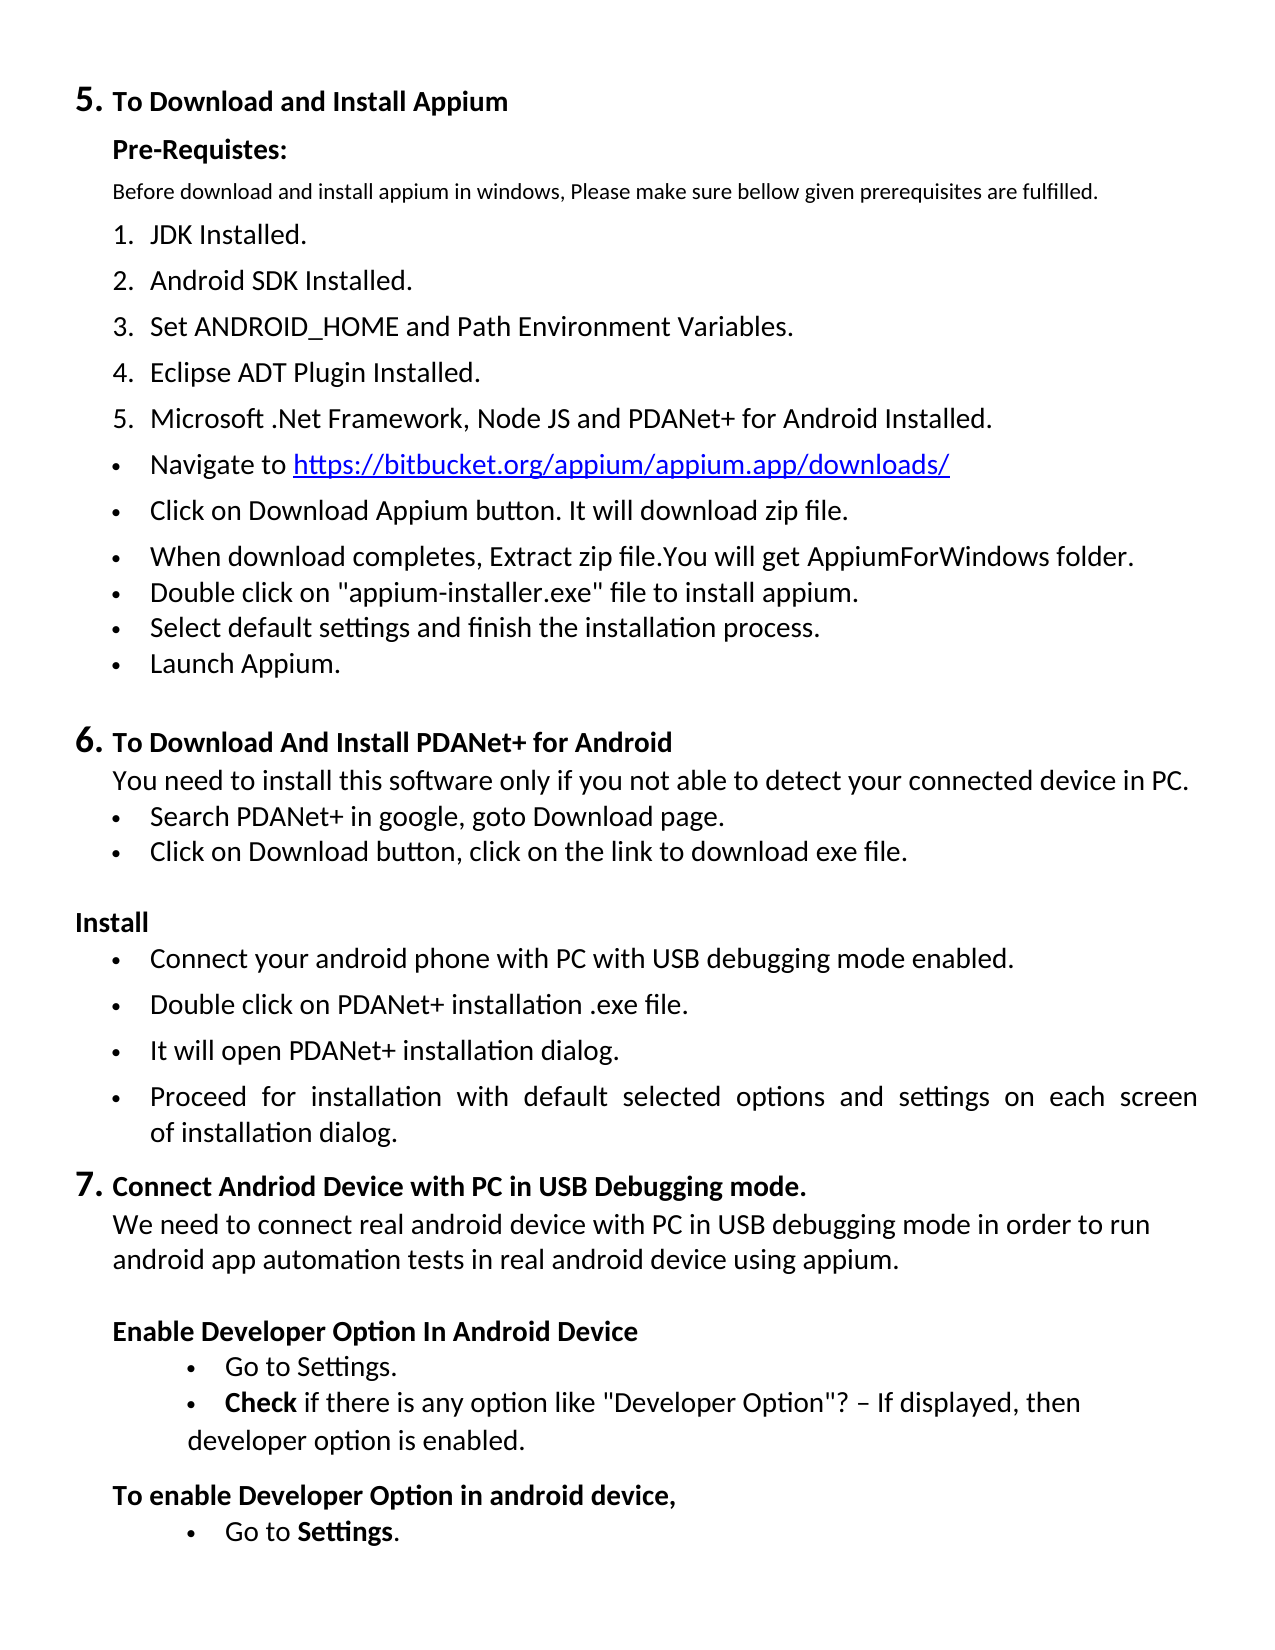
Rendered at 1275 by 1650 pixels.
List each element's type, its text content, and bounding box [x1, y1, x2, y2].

list When download completes, Extract zip file.You will get AppiumForWindows folder. [112, 538, 1200, 574]
list Android SDK Installed. [112, 262, 1200, 297]
list We need to connect real android device with PC in USB debugging mode in order to run android app automation tests in real android device using appium. [112, 1206, 1200, 1277]
list To Download And Install PDANet+ for Android [75, 716, 1200, 762]
text Enable Developer Option In Android Device [112, 1313, 1200, 1348]
list Double click on "appium-installer.exe" file to install appium. [112, 574, 1200, 609]
list Click on Download button, click on the link to download exe file. [112, 833, 1200, 869]
list Connect your android phone with PC with USB debugging mode enabled. [112, 940, 1200, 976]
list To Download and Install Appium [75, 75, 1200, 121]
list Microsoft .Net Framework, Node JS and PDANet+ for Android Installed. [112, 400, 1200, 436]
list Launch Appium. [112, 645, 1200, 681]
list Pre-Requistes: [112, 131, 1200, 167]
list Double click on PDANet+ installation .exe file. [112, 986, 1200, 1022]
list Before download and install appium in windows, Please make sure bellow given prerequisites are fulfilled. [112, 177, 1200, 205]
list Select default settings and finish the installation process. [112, 609, 1200, 645]
list JDK Installed. [112, 216, 1200, 251]
list Proceed for installation with default selected options and settings on each screen of installation dialog. [112, 1078, 1200, 1149]
list Go to Settings. [187, 1348, 1200, 1384]
list Go to Settings. [187, 1513, 1200, 1549]
text You need to install this software only if you not able to detect your connected device in PC. [75, 762, 1200, 798]
text Install [75, 904, 1200, 940]
list It will open PDANet+ installation dialog. [112, 1032, 1200, 1068]
list Check if there is any option like "Developer Option"? – If displayed, then developer option is enabled. [187, 1384, 1200, 1458]
list Navigate to https://bitbucket.org/appium/appium.app/downloads/ [112, 446, 1200, 482]
list Search PDANet+ in google, goto Download page. [112, 798, 1200, 833]
list Eclipse ADT Plugin Installed. [112, 354, 1200, 389]
list Connect Andriod Device with PC in USB Debugging mode. [75, 1160, 1200, 1206]
list Set ANDROID_HOME and Path Environment Variables. [112, 308, 1200, 343]
text To enable Developer Option in android device, [112, 1477, 1200, 1513]
list Click on Download Appium button. It will download zip file. [112, 492, 1200, 528]
